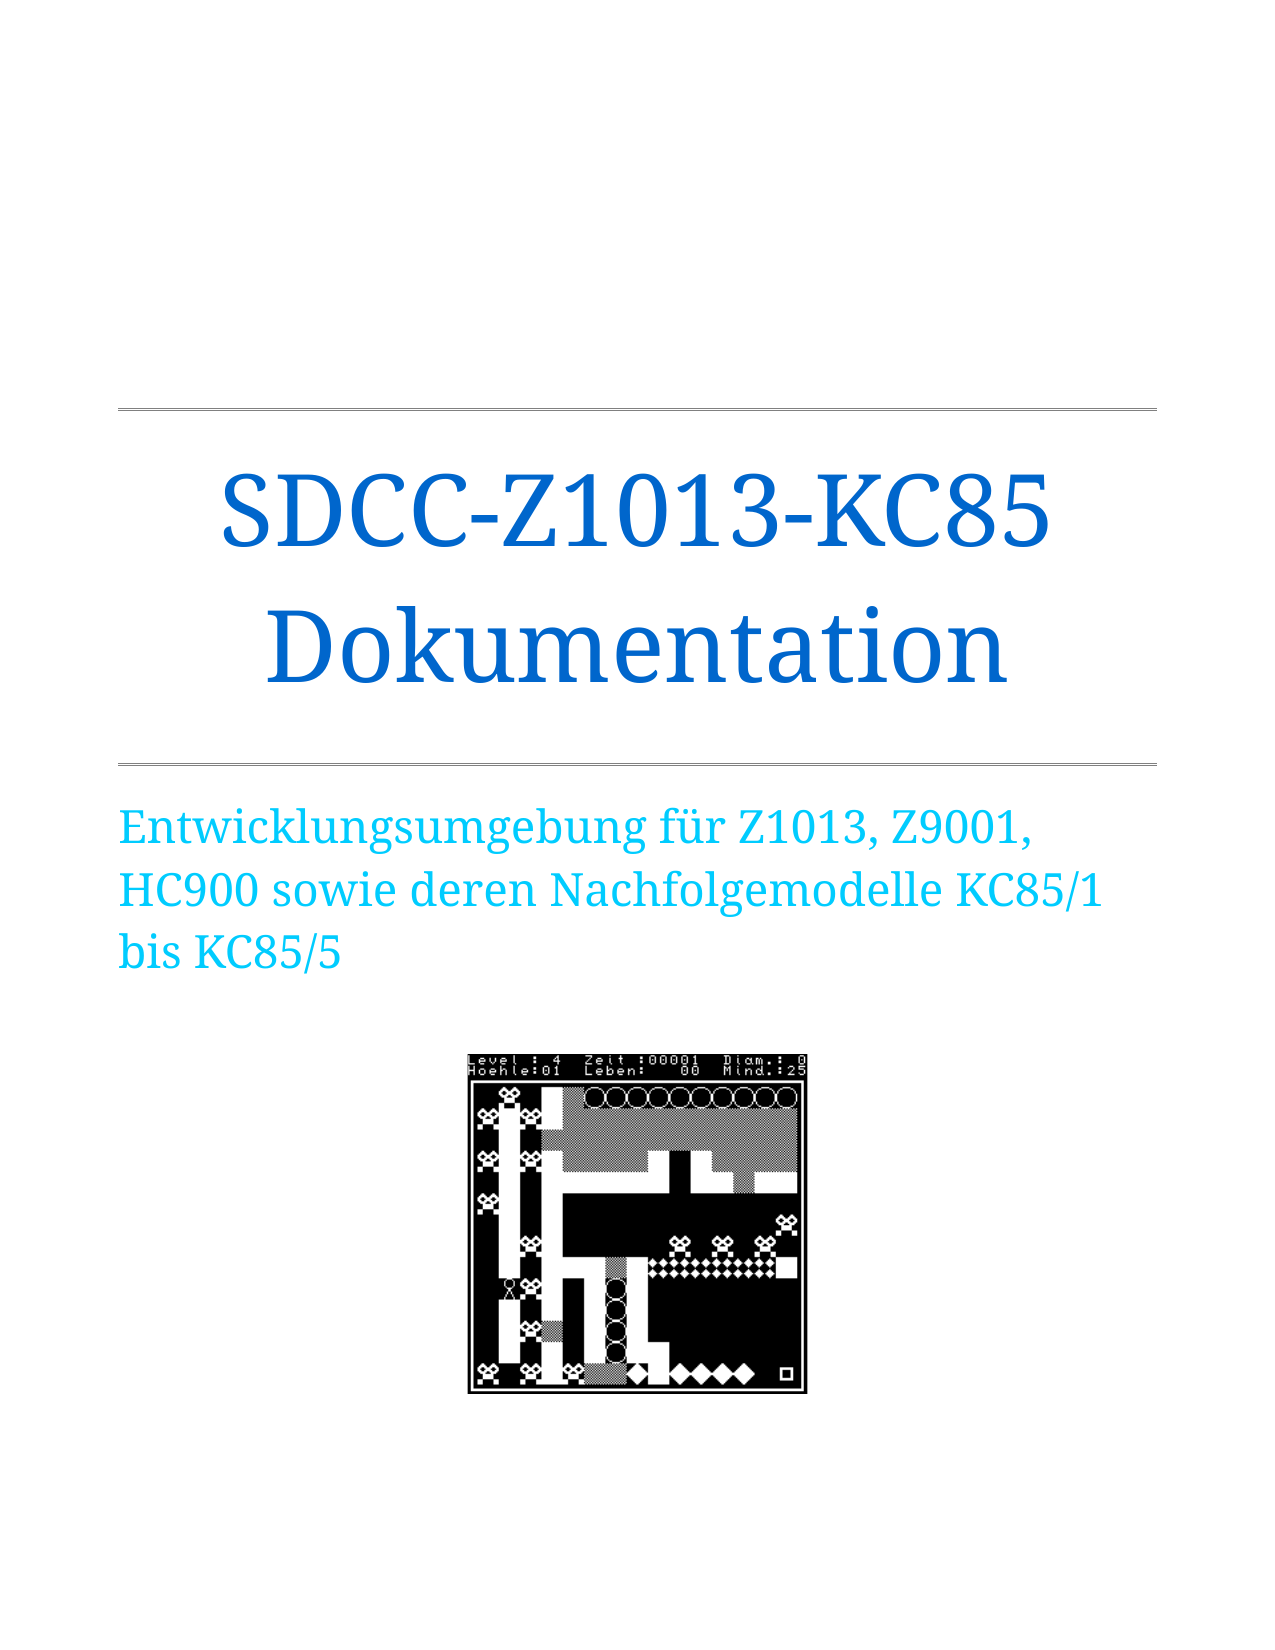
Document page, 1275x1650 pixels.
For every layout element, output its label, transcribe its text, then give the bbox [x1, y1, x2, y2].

text SDCC-Z1013-KC85 Dokumentation [118, 439, 1157, 712]
picture [467, 1054, 808, 1394]
text Entwicklungsumgebung für Z1013, Z9001, HC900 sowie deren Nachfolgemodelle KC85/1 bis KC85/5 [118, 795, 1157, 982]
